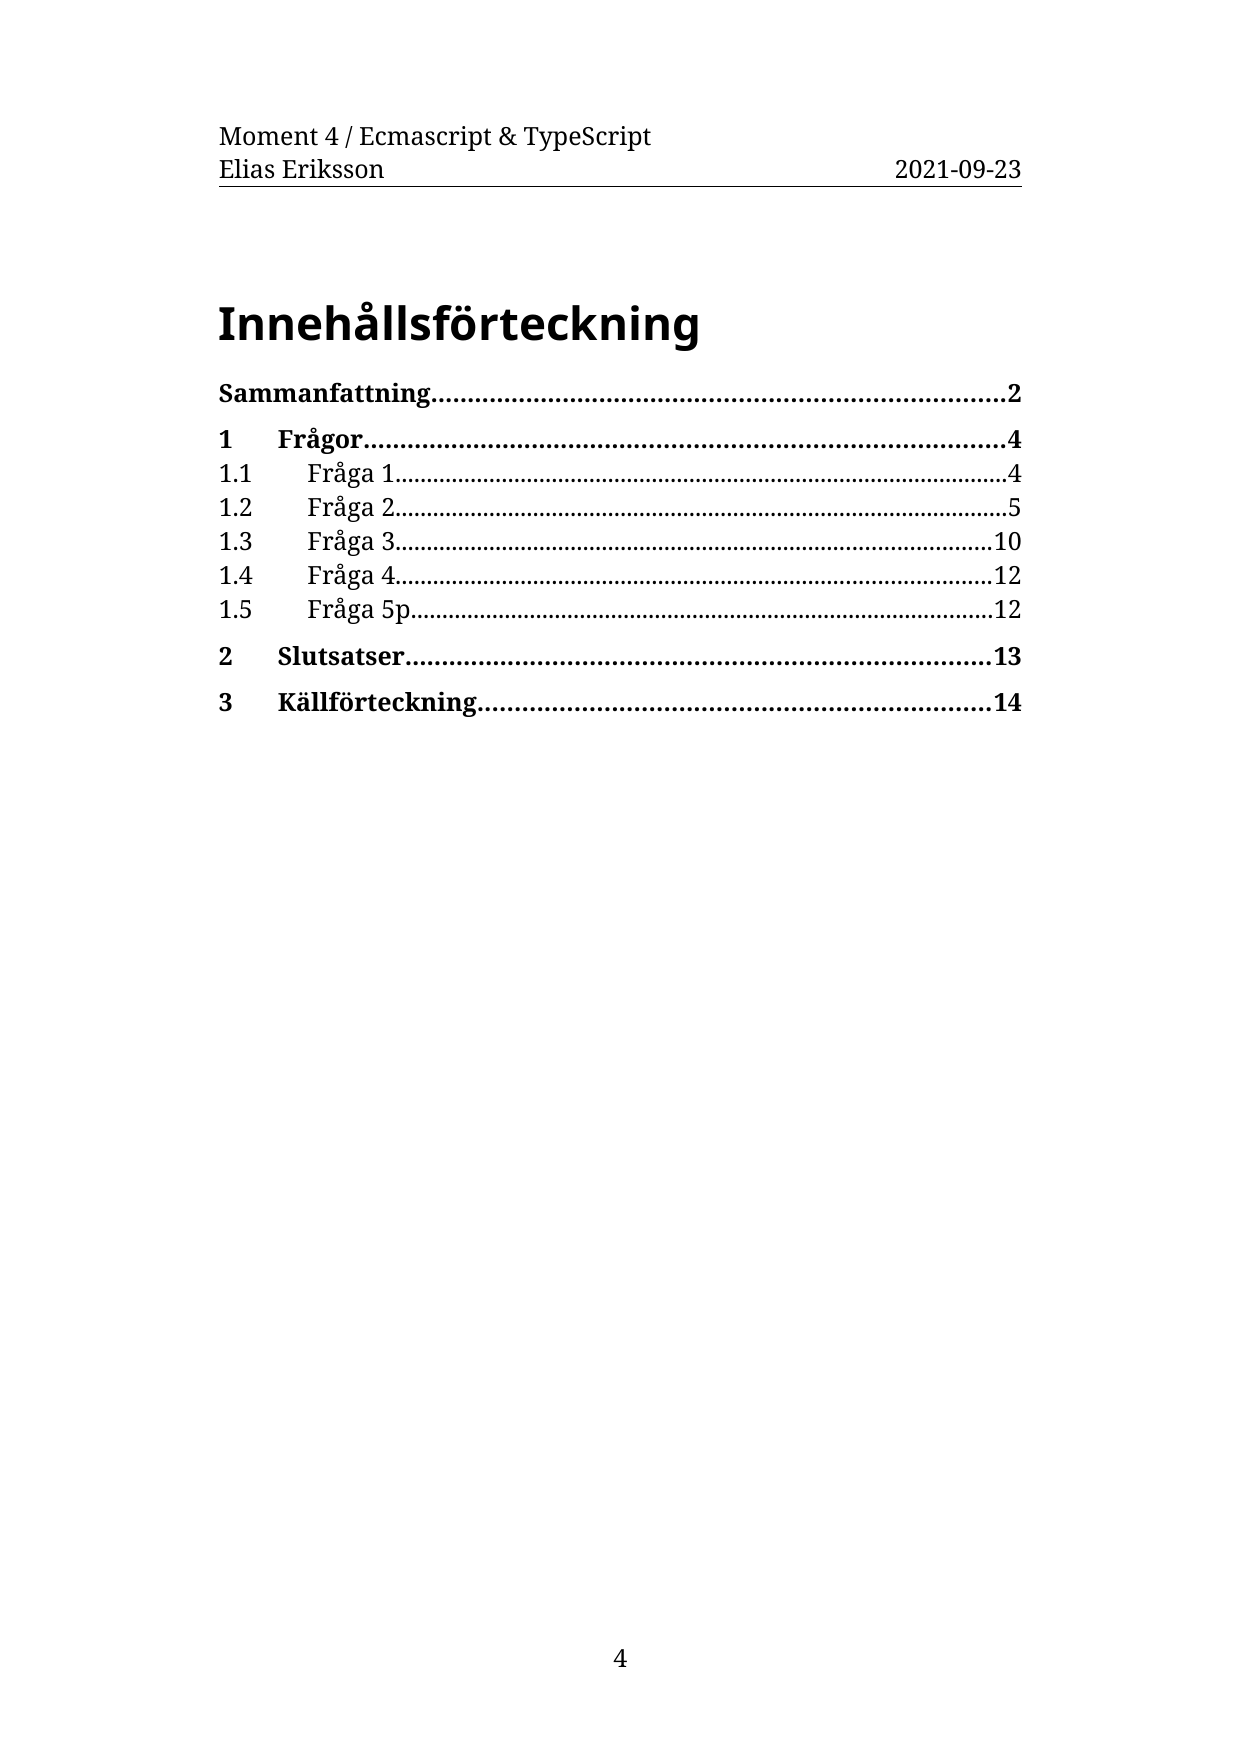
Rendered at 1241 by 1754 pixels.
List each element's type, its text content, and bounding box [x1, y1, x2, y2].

text 2 Slutsatser 13 [218, 638, 1022, 672]
text 1.4 Fråga 4 12 [218, 558, 1022, 592]
subtitle Innehållsförteckning [218, 291, 1022, 353]
text 1.1 Fråga 1 4 [218, 456, 1022, 490]
text 1 Frågor 4 [218, 422, 1022, 456]
text 1.3 Fråga 3 10 [218, 524, 1022, 558]
text Sammanfattning 2 [218, 375, 1022, 409]
text 1.2 Fråga 2 5 [218, 490, 1022, 524]
text 3 Källförteckning 14 [218, 685, 1022, 719]
text 1.5 Fråga 5p 12 [218, 592, 1022, 626]
